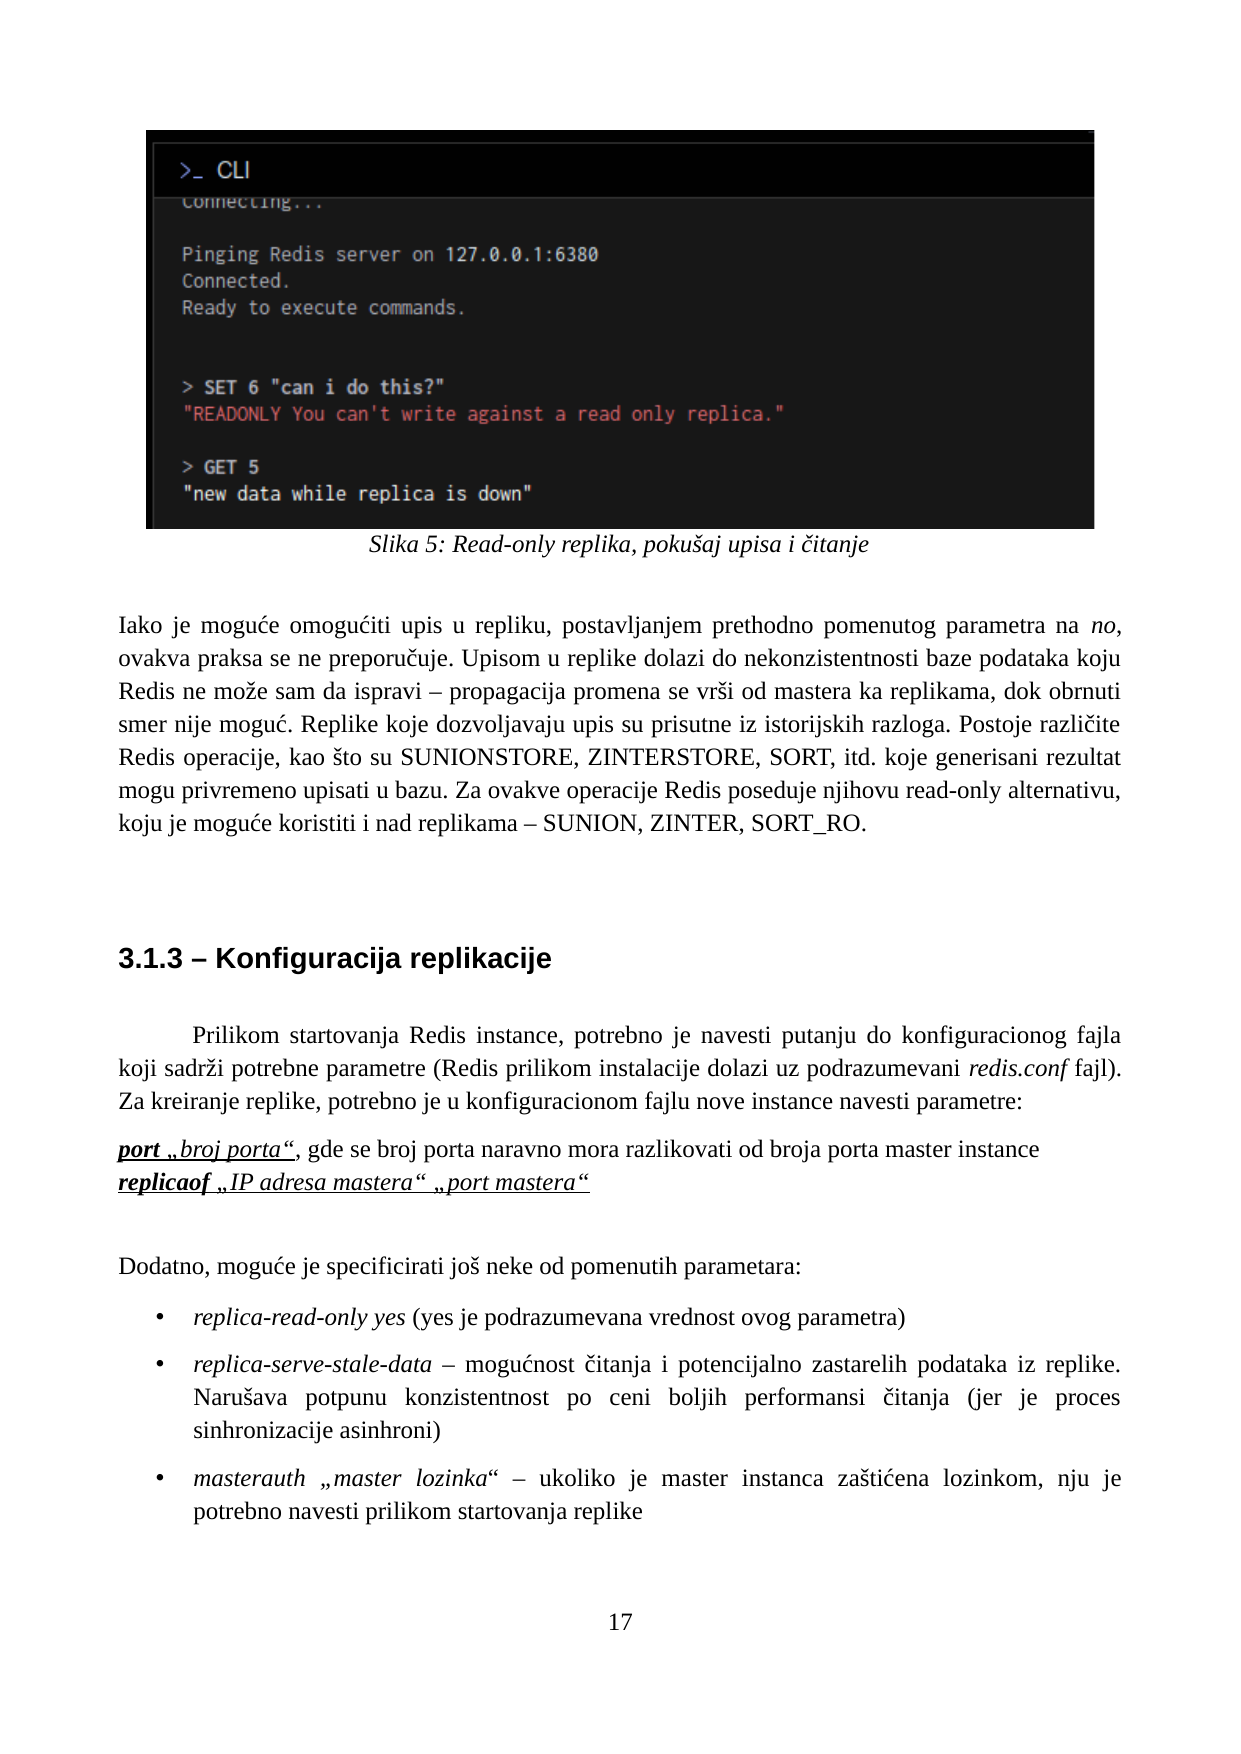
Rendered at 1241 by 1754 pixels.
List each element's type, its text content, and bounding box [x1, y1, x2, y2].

text Dodatno, moguće je specificirati još neke od pomenutih parametara: [118, 1251, 1122, 1280]
text Prilikom startovanja Redis instance, potrebno je navesti putanju do konfiguracionog fajla koji sadrži potrebne parametre (Redis prilikom instalacije dolazi uz podrazumevani redis.conf fajl). Za kreiranje replike, potrebno je u konfiguracionom fajlu nove instance navesti parametre: [118, 1020, 1122, 1115]
list replica-read-only yes (yes je podrazumevana vrednost ovog parametra) [156, 1302, 1122, 1331]
list replica-serve-stale-data – mogućnost čitanja i potencijalno zastarelih podataka iz replike. Narušava potpunu konzistentnost po ceni boljih performansi čitanja (jer je proces sinhronizacije asinhroni) [156, 1349, 1122, 1444]
text replicaof „IP adresa mastera“ „port mastera“ [118, 1167, 1122, 1196]
picture [146, 130, 1095, 529]
list masterauth „master lozinka“ – ukoliko je master instanca zaštićena lozinkom, nju je potrebno navesti prilikom startovanja replike [156, 1463, 1122, 1525]
subtitle 3.1.3 – Konfiguracija replikacije [118, 941, 1122, 975]
text Iako je moguće omogućiti upis u repliku, postavljanjem prethodno pomenutog parametra na no, ovakva praksa se ne preporučuje. Upisom u replike dolazi do nekonzistentnosti baze podataka koju Redis ne može sam da ispravi – propagacija promena se vrši od mastera ka replikama, dok obrnuti smer nije moguć. Replike koje dozvoljavaju upis su prisutne iz istorijskih razloga. Postoje različite Redis operacije, kao što su SUNIONSTORE, ZINTERSTORE, SORT, itd. koje generisani rezultat mogu privremeno upisati u bazu. Za ovakve operacije Redis poseduje njihovu read-only alternativu, koju je moguće koristiti i nad replikama – SUNION, ZINTER, SORT_RO. [118, 610, 1122, 837]
text Slika 5: Read-only replika, pokušaj upisa i čitanje [146, 529, 1094, 558]
text port „broj porta“, gde se broj porta naravno mora razlikovati od broja porta master instance [118, 1134, 1122, 1163]
